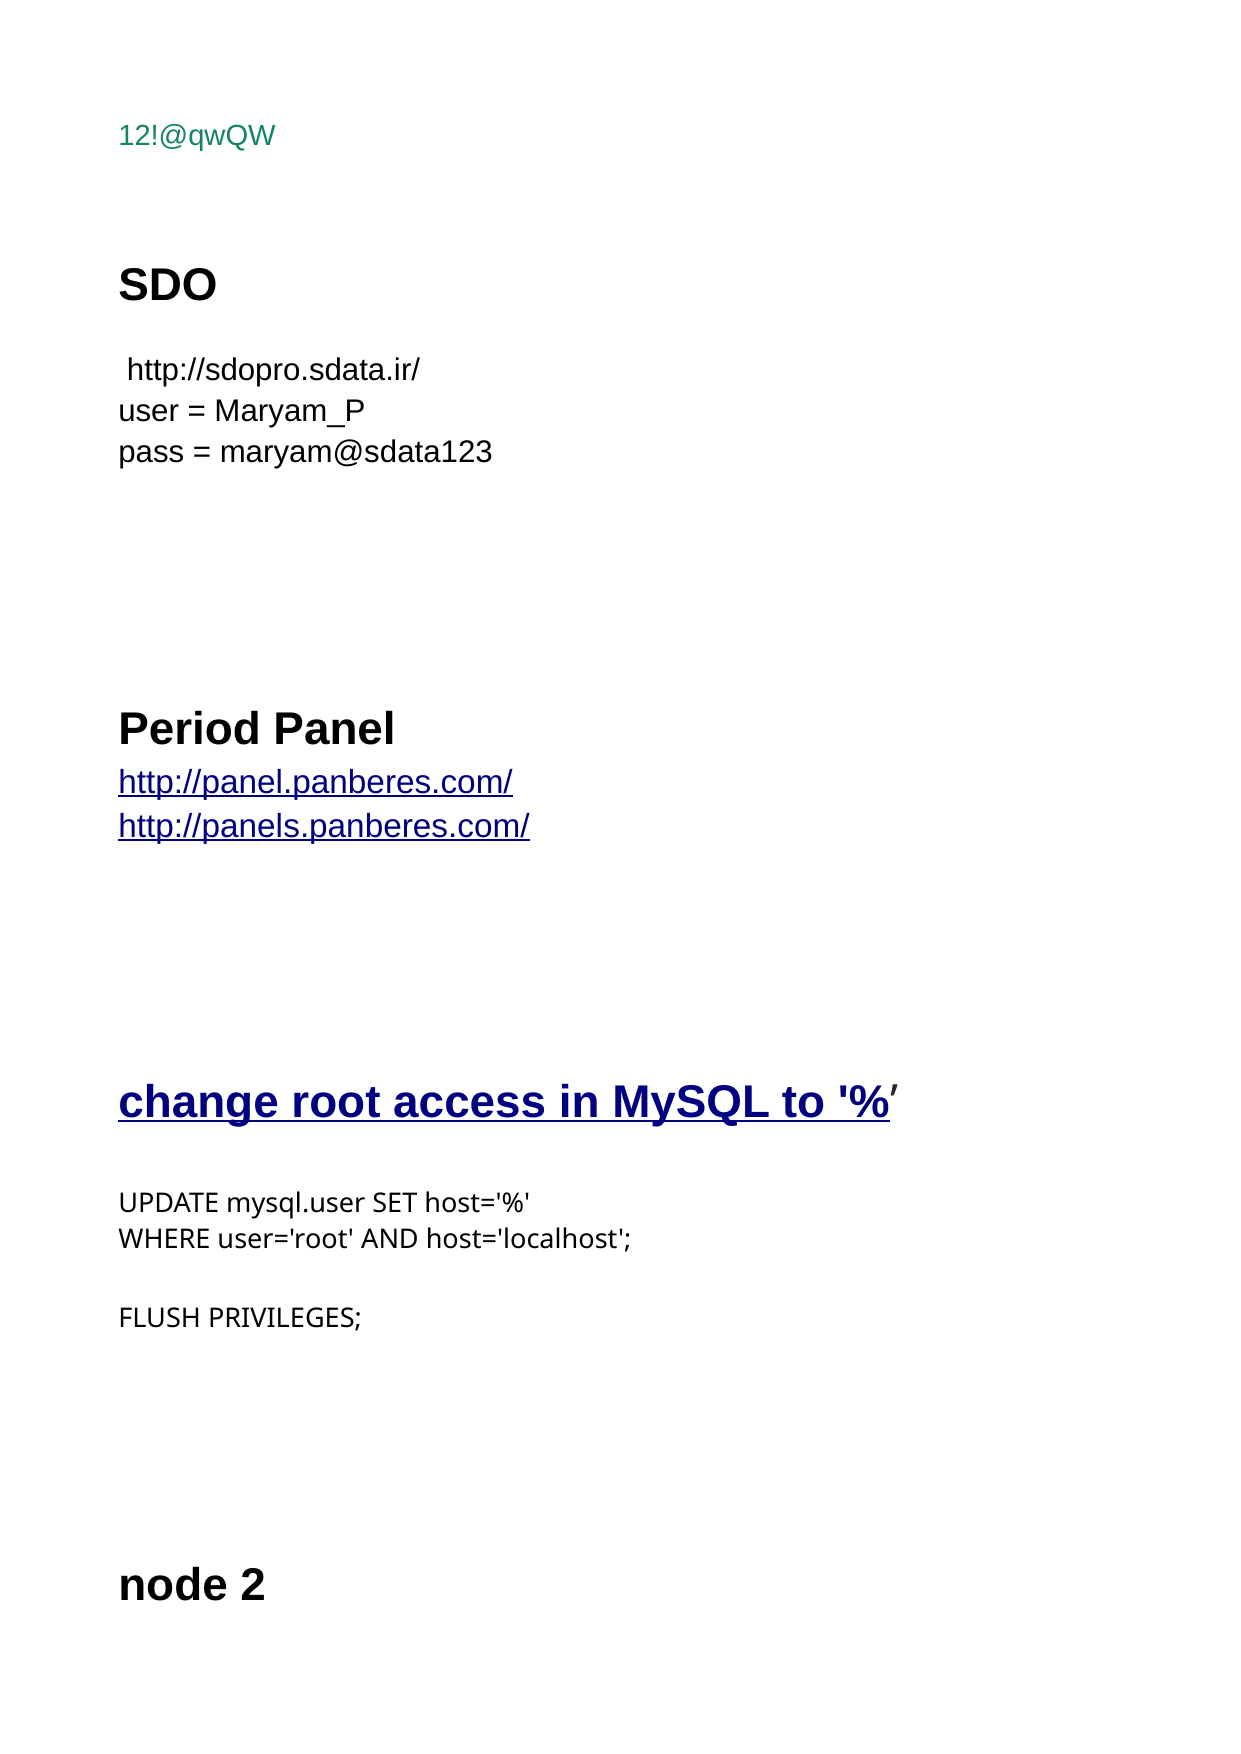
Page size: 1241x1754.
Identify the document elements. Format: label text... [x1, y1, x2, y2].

text http://panel.panberes.com/ [118, 762, 1122, 800]
text FLUSH PRIVILEGES; [118, 1299, 1122, 1336]
subtitle change root access in MySQL to '%’ [118, 1068, 1122, 1130]
text UPDATE mysql.user SET host='%' [118, 1183, 1122, 1220]
text user = Maryam_P [118, 392, 1122, 428]
text http://sdopro.sdata.ir/ [118, 351, 1122, 387]
text 12!@qwQW [118, 118, 1122, 152]
text http://panels.panberes.com/ [118, 806, 1122, 844]
text pass = maryam@sdata123 [118, 433, 1122, 469]
text node 2 [118, 1557, 1122, 1610]
text Period Panel [118, 701, 1122, 754]
subtitle SDO [118, 257, 1122, 310]
text WHERE user='root' AND host='localhost'; [118, 1220, 1122, 1257]
